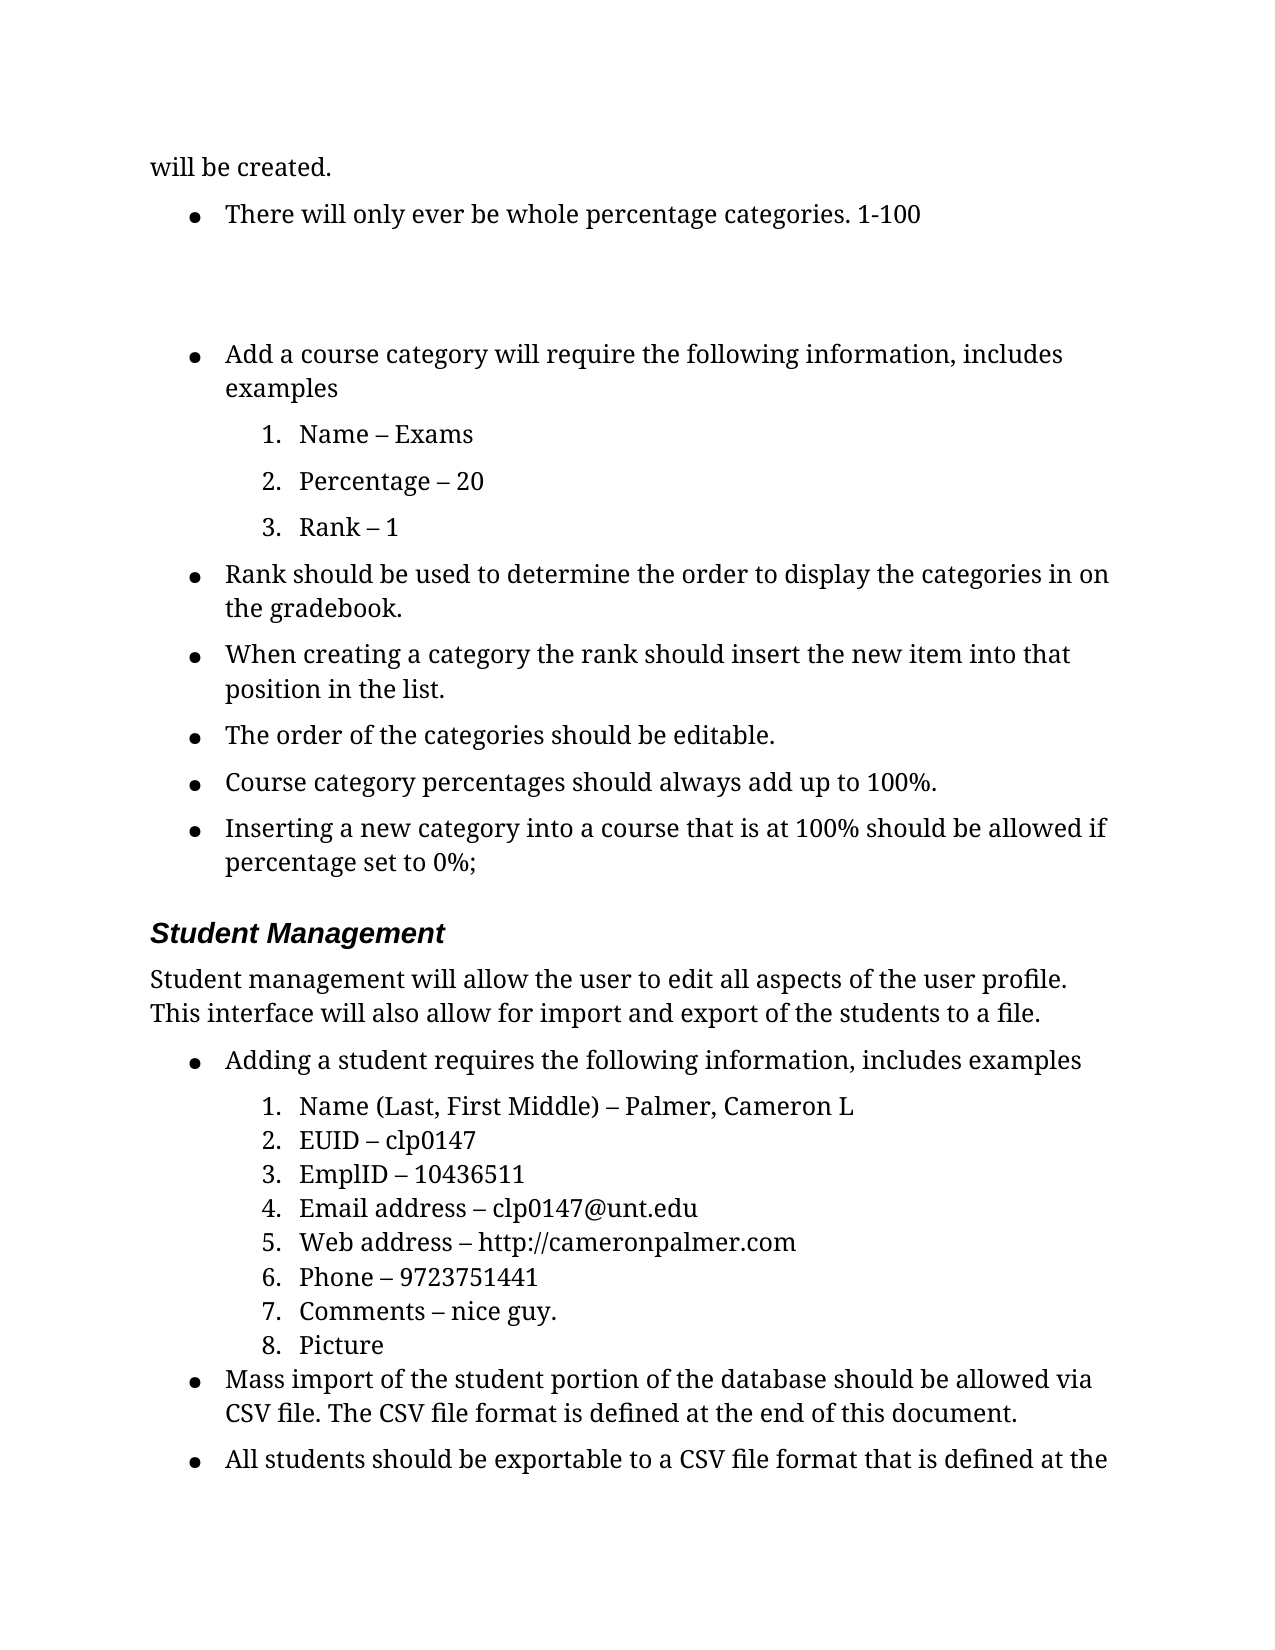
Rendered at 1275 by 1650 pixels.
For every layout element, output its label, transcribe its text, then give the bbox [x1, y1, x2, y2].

list Inserting a new category into a course that is at 100% should be allowed if percentage set to 0%; [187, 811, 1125, 879]
list Name – Exams [261, 417, 1125, 451]
list Email address – clp0147@unt.edu [261, 1191, 1125, 1225]
list Rank – 1 [261, 510, 1125, 544]
list Add a course category will require the following information, includes examples [187, 336, 1125, 404]
list Picture [261, 1327, 1125, 1361]
list Phone – 9723751441 [261, 1259, 1125, 1293]
list Comments – nice guy. [261, 1293, 1125, 1327]
text will be created. [150, 150, 1125, 184]
list Rank should be used to determine the order to display the categories in on the gradebook. [187, 557, 1125, 625]
list Web address – http://cameronpalmer.com [261, 1225, 1125, 1259]
list Percentage – 20 [261, 463, 1125, 497]
list EmplID – 10436511 [261, 1157, 1125, 1191]
list Mass import of the student portion of the database should be allowed via CSV file. The CSV file format is defined at the end of this document. [187, 1361, 1125, 1429]
list EUID – clp0147 [261, 1123, 1125, 1157]
list The order of the categories should be editable. [187, 718, 1125, 752]
list Name (Last, First Middle) – Palmer, Cameron L [261, 1089, 1125, 1123]
list When creating a category the rank should insert the new item into that position in the list. [187, 637, 1125, 705]
list Adding a student requires the following information, includes examples [187, 1042, 1125, 1076]
list There will only ever be whole percentage categories. 1-100 [187, 197, 1125, 231]
subtitle Student Management [150, 917, 1125, 949]
list Course category percentages should always add up to 100%. [187, 764, 1125, 798]
text Student management will allow the user to edit all aspects of the user profile. This interface will also allow for import and export of the students to a file. [150, 962, 1125, 1030]
list All students should be exportable to a CSV file format that is defined at the [187, 1442, 1125, 1476]
